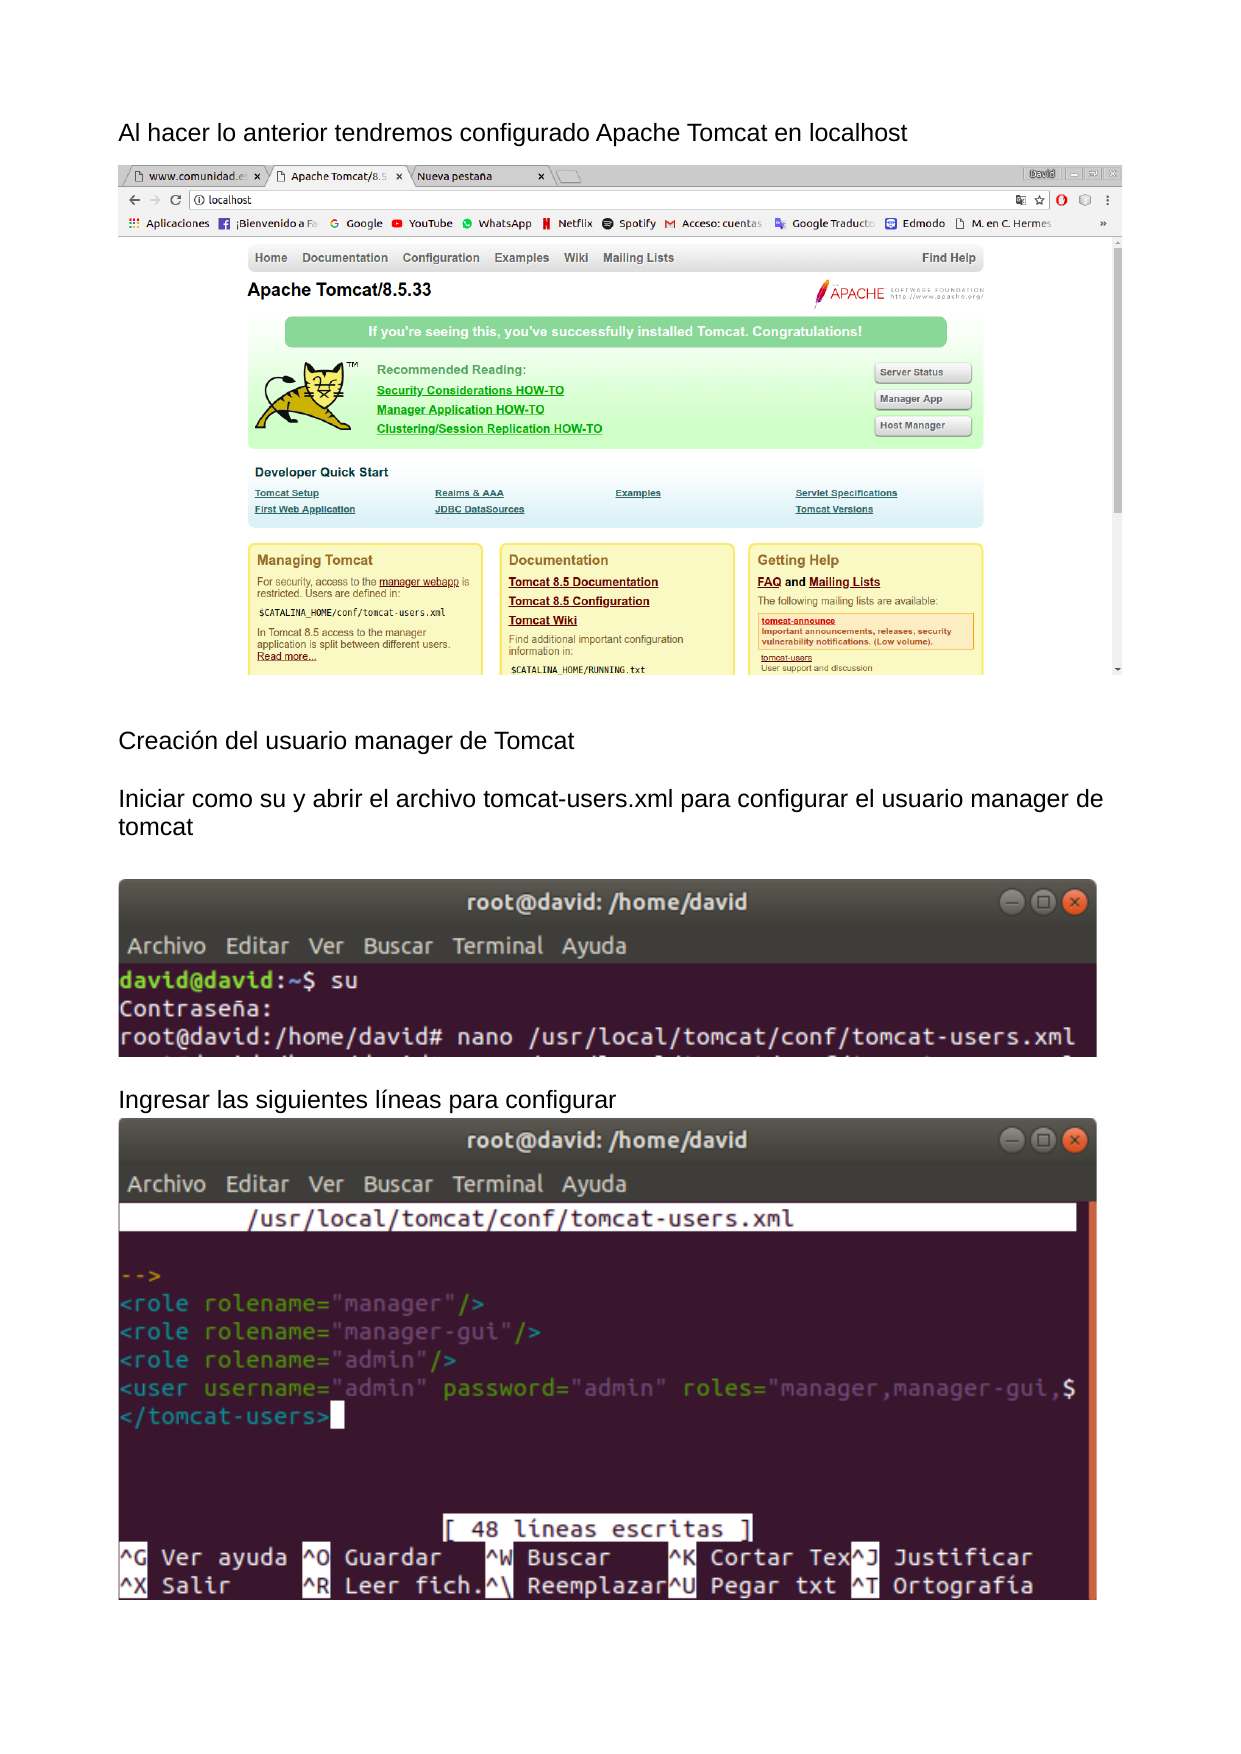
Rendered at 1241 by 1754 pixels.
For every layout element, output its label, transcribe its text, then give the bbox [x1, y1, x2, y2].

text Iniciar como su y abrir el archivo tomcat-users.xml para configurar el usuario manager de tomcat [118, 784, 1122, 841]
picture [118, 1118, 1097, 1600]
text Ingresar las siguientes líneas para configurar [118, 1085, 1122, 1114]
text Creación del usuario manager de Tomcat [118, 726, 1122, 755]
picture [118, 879, 1097, 1057]
text Al hacer lo anterior tendremos configurado Apache Tomcat en localhost [118, 118, 1122, 147]
picture [118, 165, 1123, 675]
